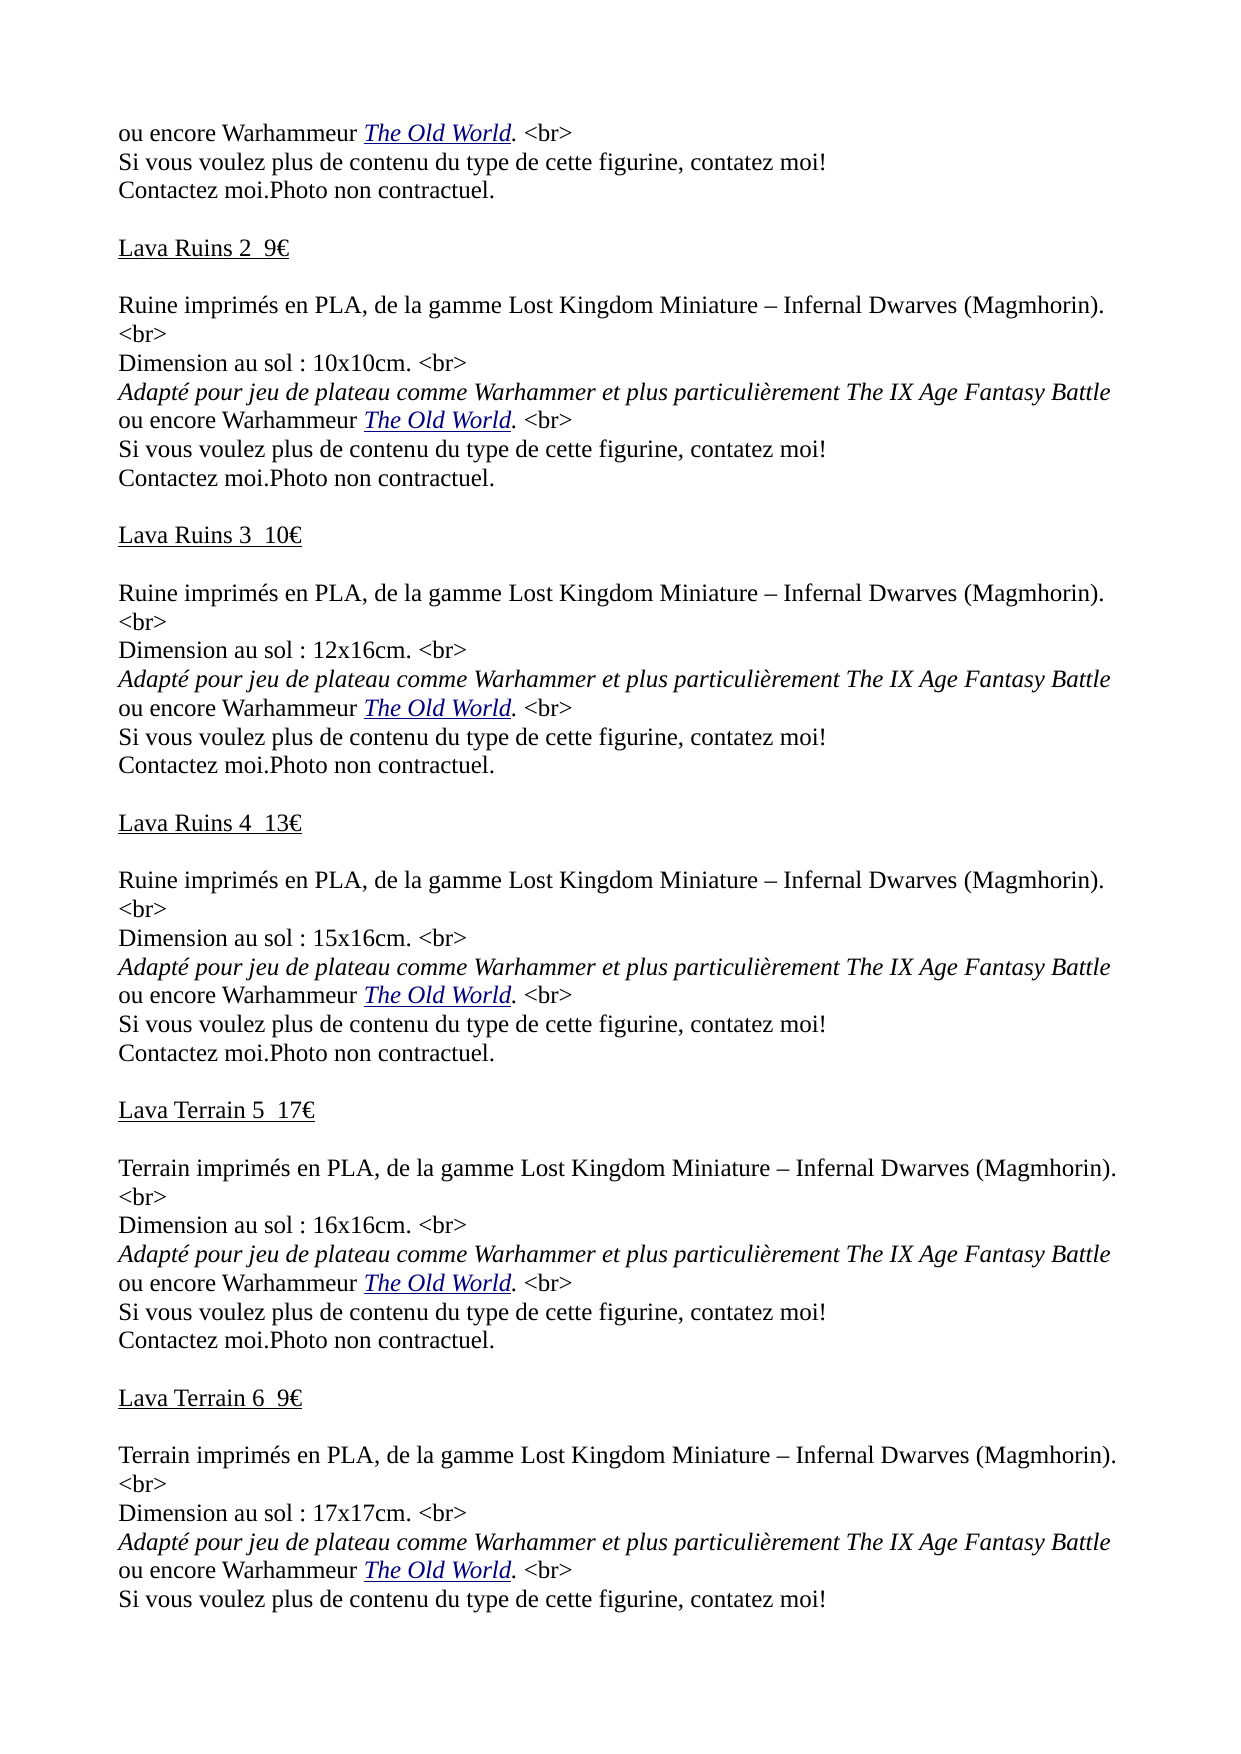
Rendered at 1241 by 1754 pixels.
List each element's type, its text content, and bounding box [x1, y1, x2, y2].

text Lava Ruins 3 10€ [118, 521, 1122, 549]
text Adapté pour jeu de plateau comme Warhammer et plus particulièrement The IX Age Fantasy Battle ou encore Warhammeur The Old World. <br> Si vous voulez plus de contenu du type de cette figurine, contatez moi! [118, 1239, 1122, 1326]
text Contactez moi.Photo non contractuel. [118, 1038, 1122, 1067]
text Lava Terrain 6 9€ [118, 1383, 1122, 1412]
text Lava Ruins 4 13€ [118, 808, 1122, 837]
text Lava Terrain 5 17€ [118, 1096, 1122, 1124]
text ou encore Warhammeur The Old World. <br> Si vous voulez plus de contenu du type de cette figurine, contatez moi! [118, 118, 1122, 176]
text Adapté pour jeu de plateau comme Warhammer et plus particulièrement The IX Age Fantasy Battle ou encore Warhammeur The Old World. <br> Si vous voulez plus de contenu du type de cette figurine, contatez moi! [118, 952, 1122, 1038]
text Dimension au sol : 10x10cm. <br> [118, 348, 1122, 377]
text Terrain imprimés en PLA, de la gamme Lost Kingdom Miniature – Infernal Dwarves (Magmhorin). <br> [118, 1153, 1122, 1211]
text Lava Ruins 2 9€ [118, 233, 1122, 262]
text Ruine imprimés en PLA, de la gamme Lost Kingdom Miniature – Infernal Dwarves (Magmhorin). <br> [118, 578, 1122, 636]
text Adapté pour jeu de plateau comme Warhammer et plus particulièrement The IX Age Fantasy Battle ou encore Warhammeur The Old World. <br> Si vous voulez plus de contenu du type de cette figurine, contatez moi! [118, 377, 1122, 463]
text Dimension au sol : 15x16cm. <br> [118, 923, 1122, 952]
text Contactez moi.Photo non contractuel. [118, 463, 1122, 492]
text Dimension au sol : 16x16cm. <br> [118, 1211, 1122, 1239]
text Adapté pour jeu de plateau comme Warhammer et plus particulièrement The IX Age Fantasy Battle ou encore Warhammeur The Old World. <br> Si vous voulez plus de contenu du type de cette figurine, contatez moi! [118, 664, 1122, 751]
text Contactez moi.Photo non contractuel. [118, 751, 1122, 779]
text Terrain imprimés en PLA, de la gamme Lost Kingdom Miniature – Infernal Dwarves (Magmhorin). <br> [118, 1441, 1122, 1498]
text Dimension au sol : 12x16cm. <br> [118, 636, 1122, 664]
text Ruine imprimés en PLA, de la gamme Lost Kingdom Miniature – Infernal Dwarves (Magmhorin). <br> [118, 866, 1122, 923]
text Contactez moi.Photo non contractuel. [118, 1326, 1122, 1354]
text Ruine imprimés en PLA, de la gamme Lost Kingdom Miniature – Infernal Dwarves (Magmhorin). <br> [118, 291, 1122, 348]
text Dimension au sol : 17x17cm. <br> [118, 1498, 1122, 1527]
text Contactez moi.Photo non contractuel. [118, 176, 1122, 204]
text Adapté pour jeu de plateau comme Warhammer et plus particulièrement The IX Age Fantasy Battle ou encore Warhammeur The Old World. <br> Si vous voulez plus de contenu du type de cette figurine, contatez moi! [118, 1527, 1122, 1613]
